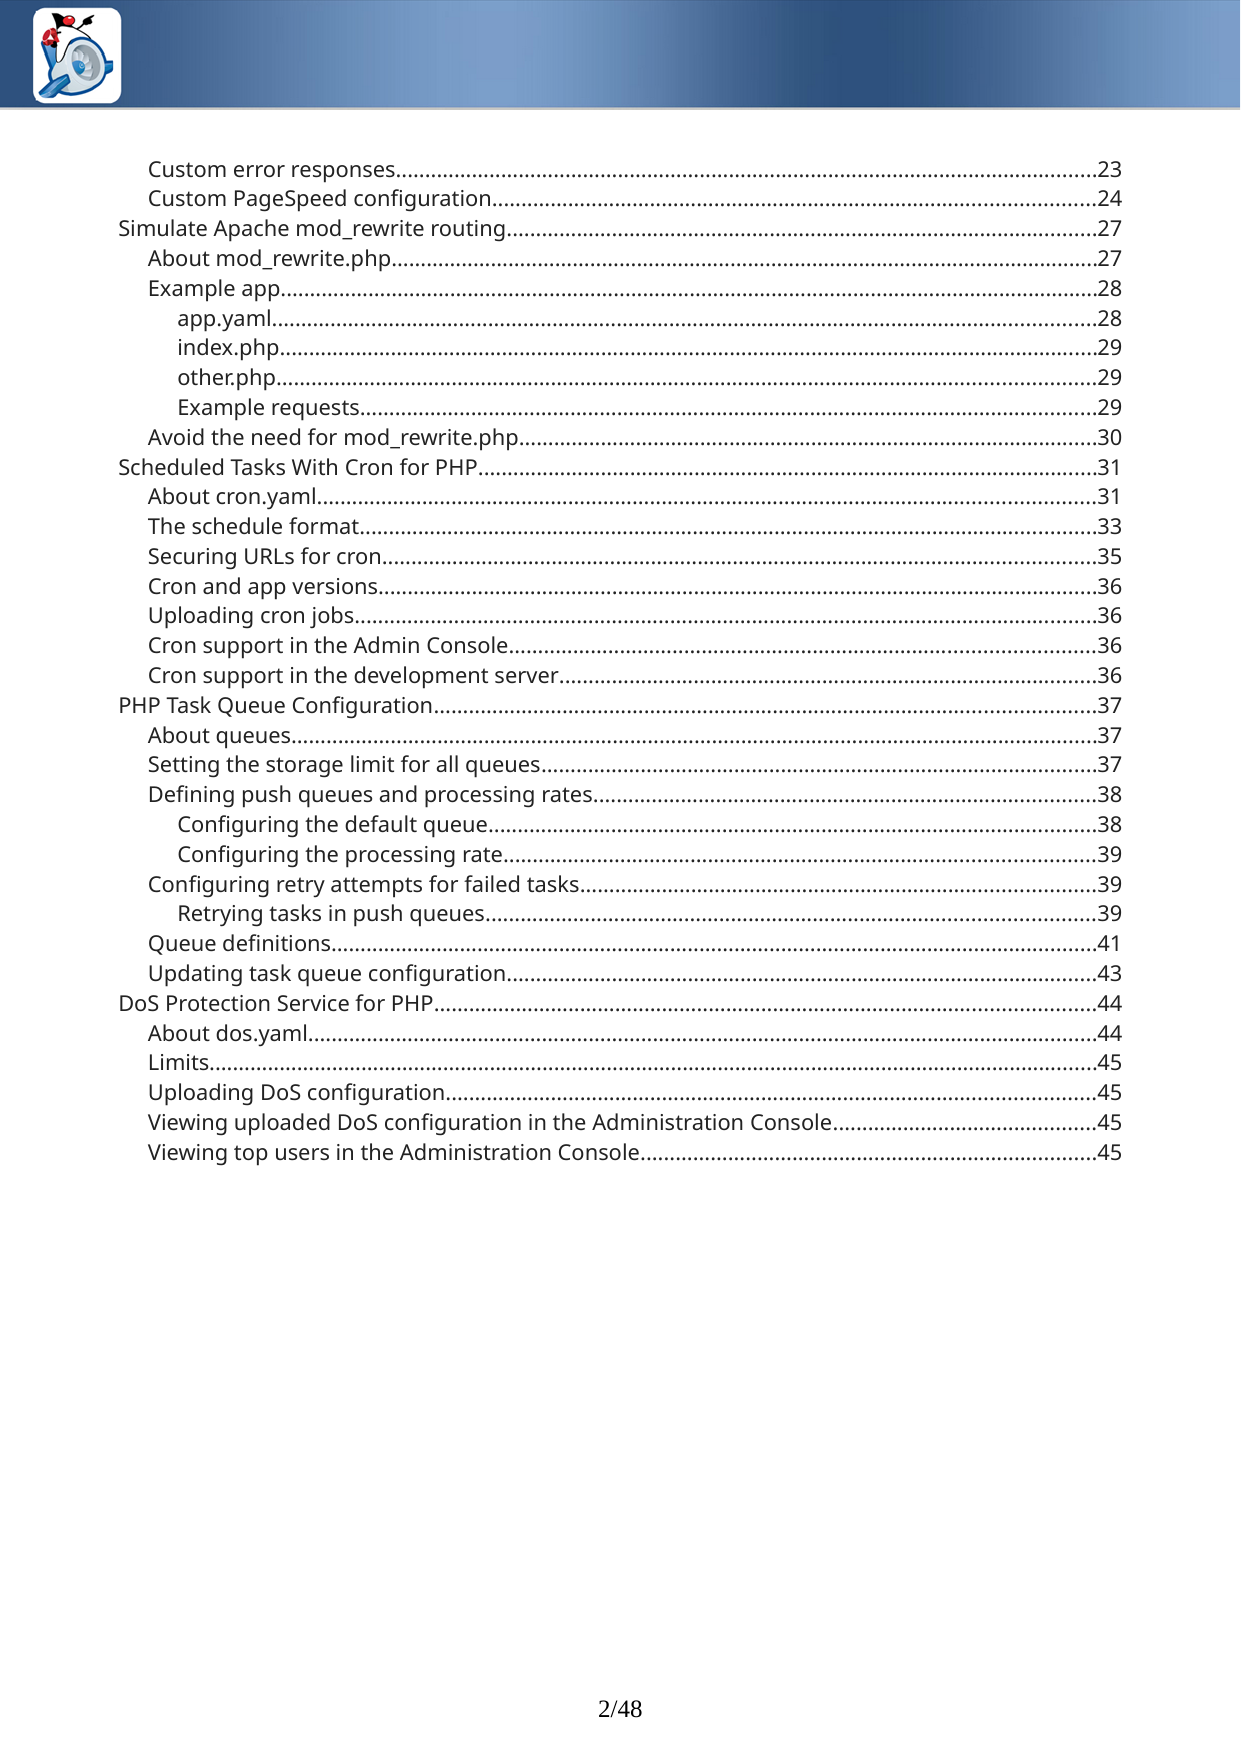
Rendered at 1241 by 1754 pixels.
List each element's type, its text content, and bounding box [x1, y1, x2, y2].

text Setting the storage limit for all queues 37 [148, 749, 1122, 779]
text Cron and app versions 36 [148, 571, 1122, 600]
text other.php 29 [177, 362, 1122, 392]
text Example app 28 [148, 273, 1122, 302]
text Simulate Apache mod_rewrite routing 27 [118, 213, 1122, 243]
text Queue definitions 41 [148, 928, 1122, 958]
text DoS Protection Service for PHP 44 [118, 988, 1122, 1017]
text PHP Task Queue Configuration 37 [118, 690, 1122, 719]
text Limits 45 [148, 1047, 1122, 1077]
text Avoid the need for mod_rewrite.php 30 [148, 422, 1122, 451]
picture [0, 0, 1241, 110]
text Uploading cron jobs 36 [148, 600, 1122, 630]
text About cron.yaml 31 [148, 481, 1122, 511]
text Defining push queues and processing rates 38 [148, 779, 1122, 809]
text Custom PageSpeed configuration 24 [148, 183, 1122, 213]
text Uploading DoS configuration 45 [148, 1077, 1122, 1107]
text About queues 37 [148, 719, 1122, 749]
text Updating task queue configuration 43 [148, 958, 1122, 988]
text Custom error responses 23 [148, 153, 1122, 183]
text Viewing top users in the Administration Console 45 [148, 1137, 1122, 1166]
text app.yaml 28 [177, 302, 1122, 332]
text Configuring the processing rate 39 [177, 839, 1122, 868]
text Cron support in the development server 36 [148, 660, 1122, 690]
text About mod_rewrite.php 27 [148, 243, 1122, 273]
text Viewing uploaded DoS configuration in the Administration Console 45 [148, 1107, 1122, 1137]
text Configuring retry attempts for failed tasks 39 [148, 868, 1122, 898]
text Scheduled Tasks With Cron for PHP 31 [118, 451, 1122, 481]
text Securing URLs for cron 35 [148, 541, 1122, 571]
text The schedule format 33 [148, 511, 1122, 541]
text Retrying tasks in push queues 39 [177, 898, 1122, 928]
text About dos.yaml 44 [148, 1017, 1122, 1047]
text Example requests 29 [177, 392, 1122, 422]
text Configuring the default queue 38 [177, 809, 1122, 839]
text Cron support in the Admin Console 36 [148, 630, 1122, 660]
text index.php 29 [177, 332, 1122, 362]
